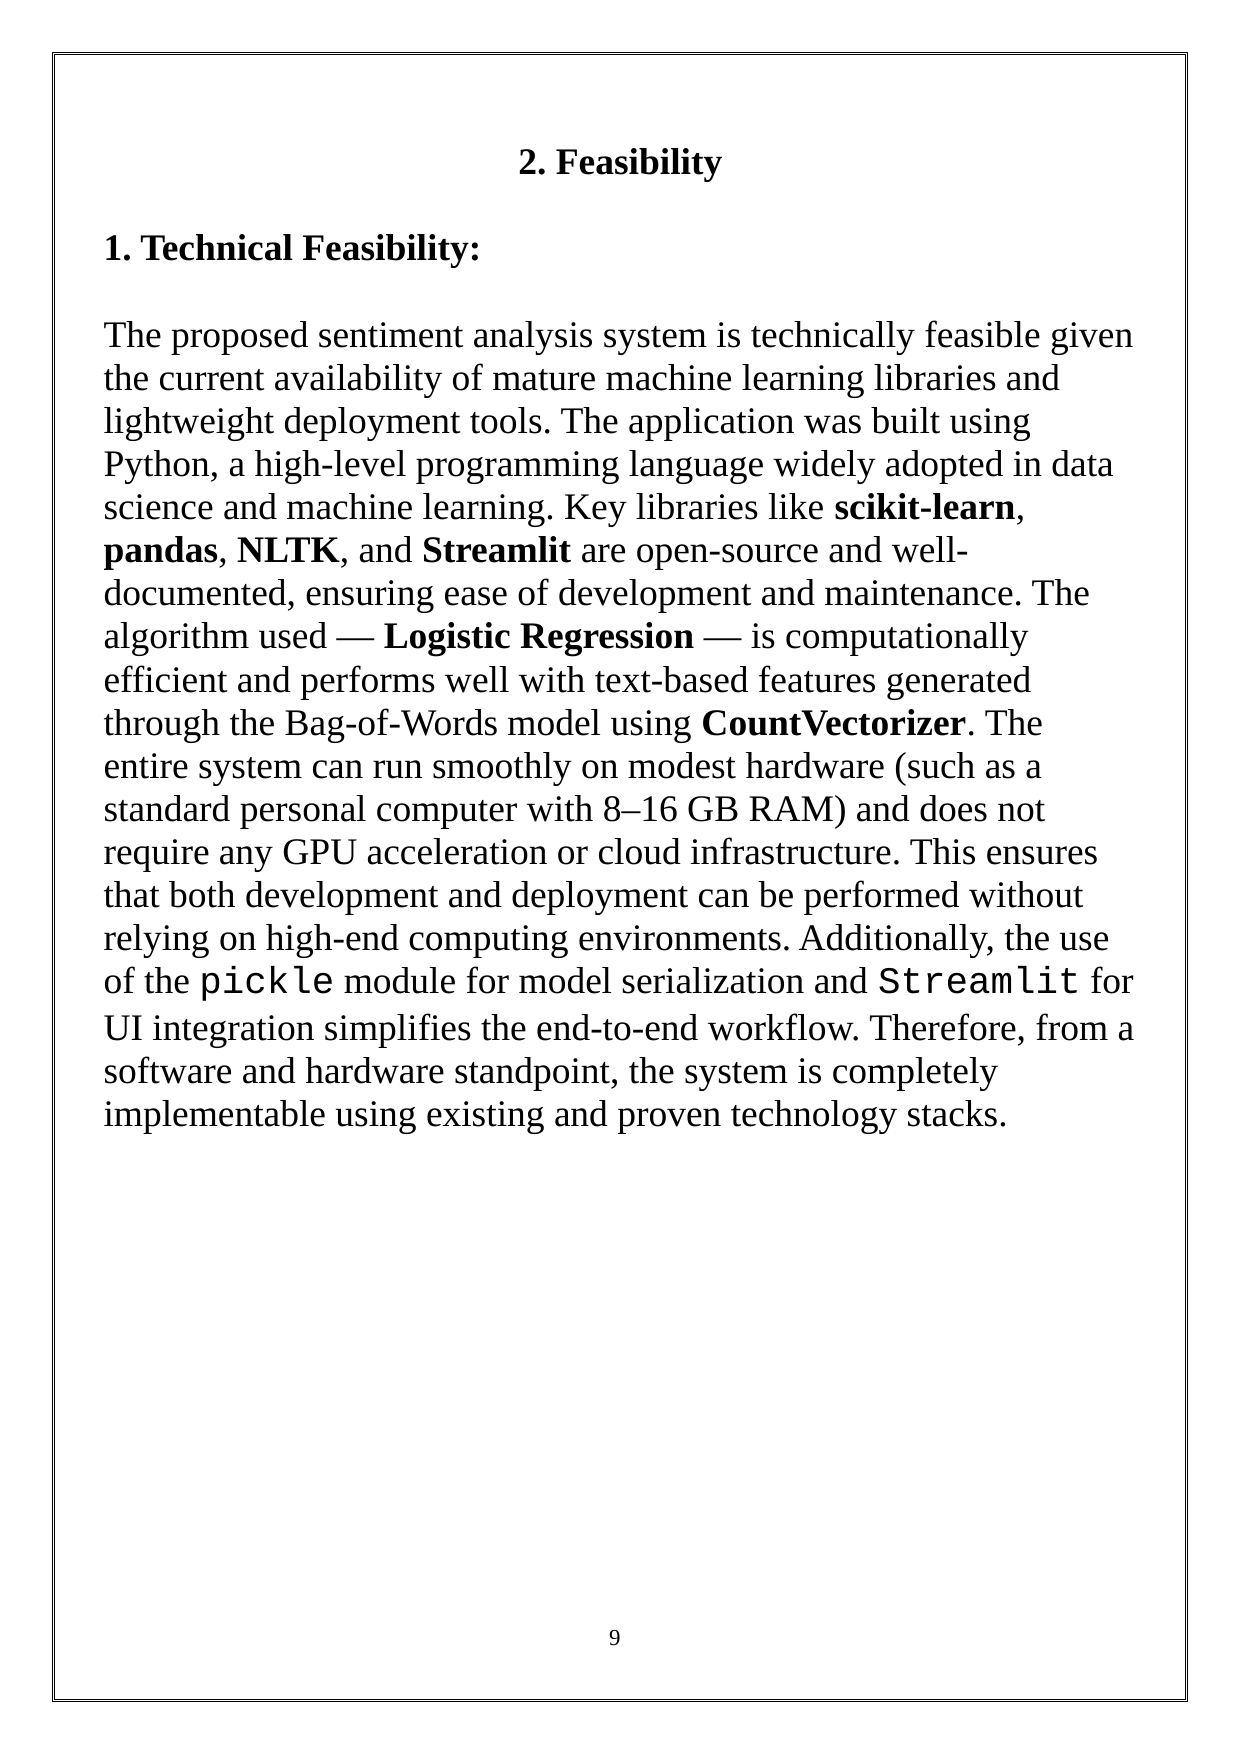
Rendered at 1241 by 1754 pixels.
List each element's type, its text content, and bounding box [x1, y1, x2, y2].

text 2. Feasibility [103, 139, 1137, 183]
text The proposed sentiment analysis system is technically feasible given the current availability of mature machine learning libraries and lightweight deployment tools. The application was built using Python, a high-level programming language widely adopted in data science and machine learning. Key libraries like scikit-learn, pandas, NLTK, and Streamlit are open-source and well-documented, ensuring ease of development and maintenance. The algorithm used — Logistic Regression — is computationally efficient and performs well with text-based features generated through the Bag-of-Words model using CountVectorizer. The entire system can run smoothly on modest hardware (such as a standard personal computer with 8–16 GB RAM) and does not require any GPU acceleration or cloud infrastructure. This ensures that both development and deployment can be performed without relying on high-end computing environments. Additionally, the use of the pickle module for model serialization and Streamlit for UI integration simplifies the end-to-end workflow. Therefore, from a software and hardware standpoint, the system is completely implementable using existing and proven technology stacks. [103, 312, 1137, 1134]
text 1. Technical Feasibility: [103, 226, 1137, 269]
